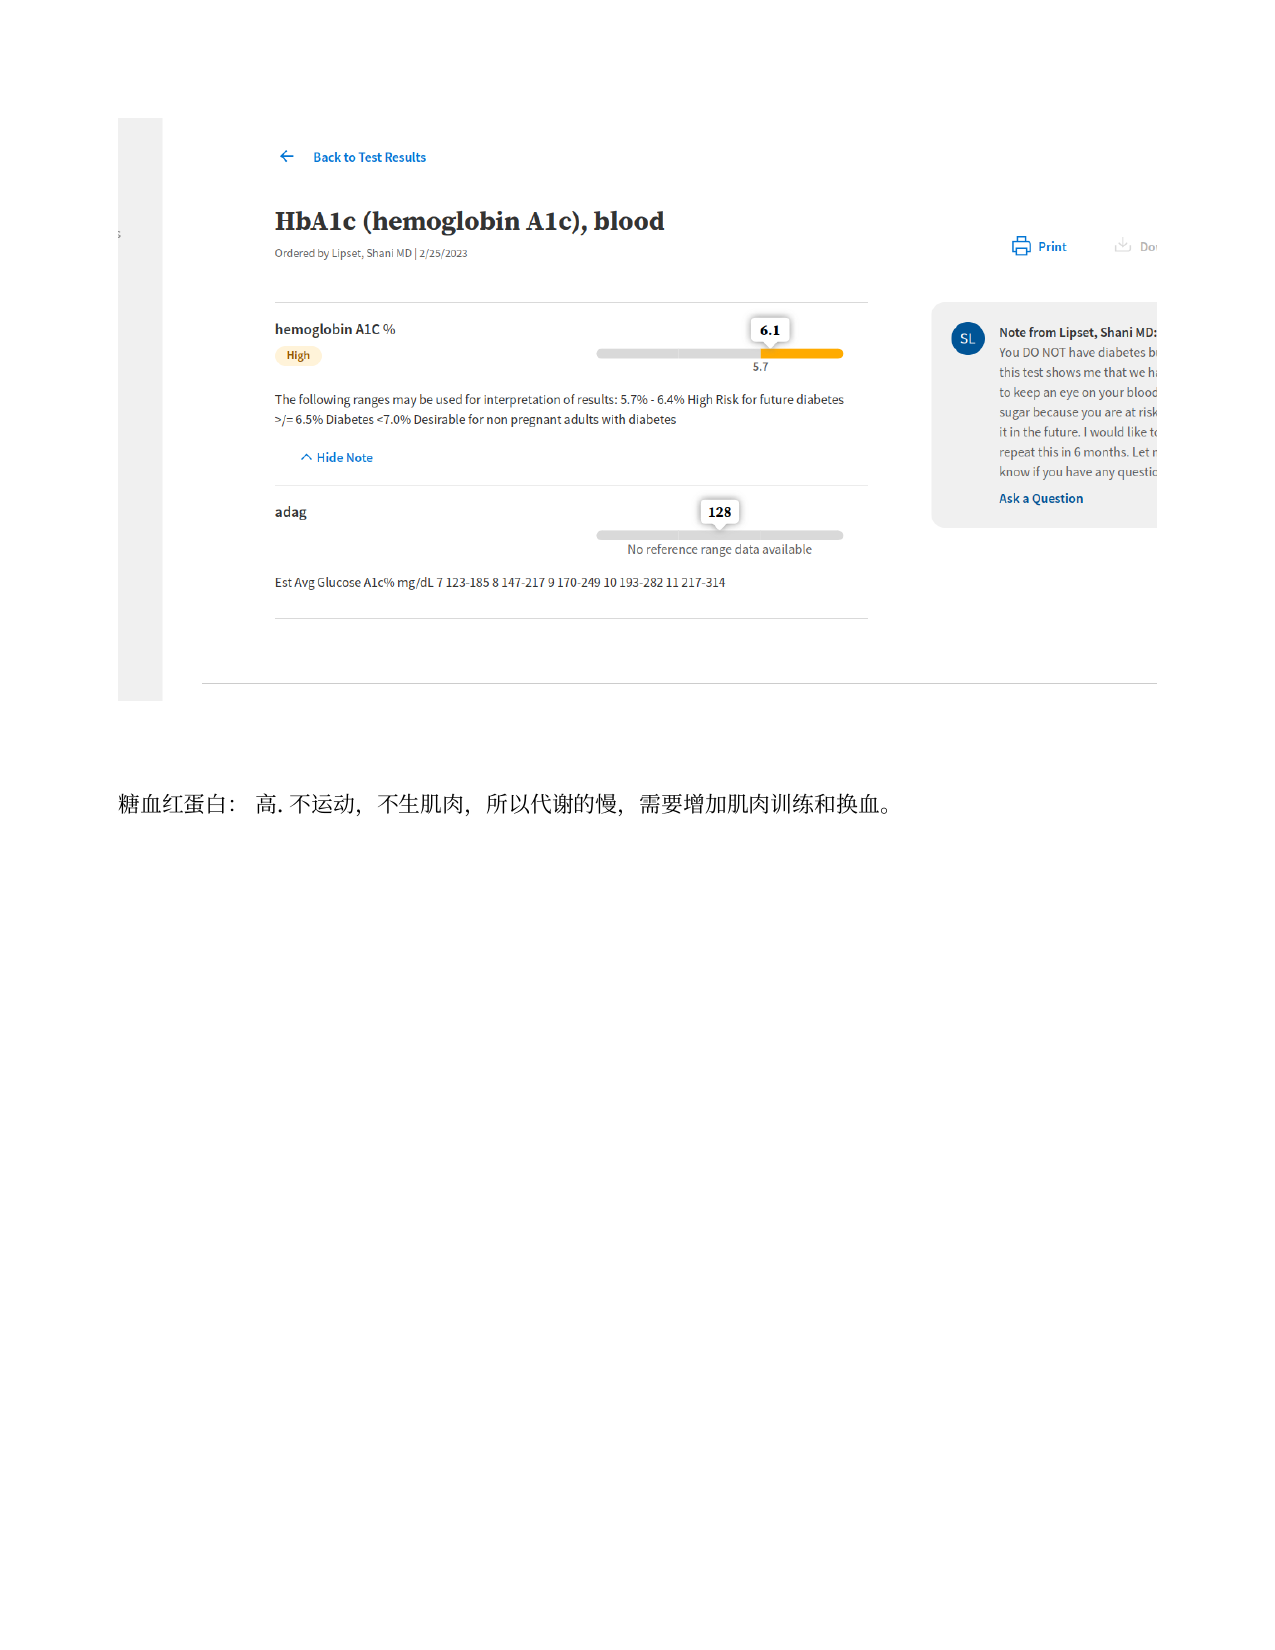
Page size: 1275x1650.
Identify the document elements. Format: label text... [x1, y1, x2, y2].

text 糖血红蛋白： 高. 不运动，不生肌肉，所以代谢的慢，需要增加肌肉训练和换血。 [118, 787, 1157, 819]
picture [118, 118, 1157, 701]
